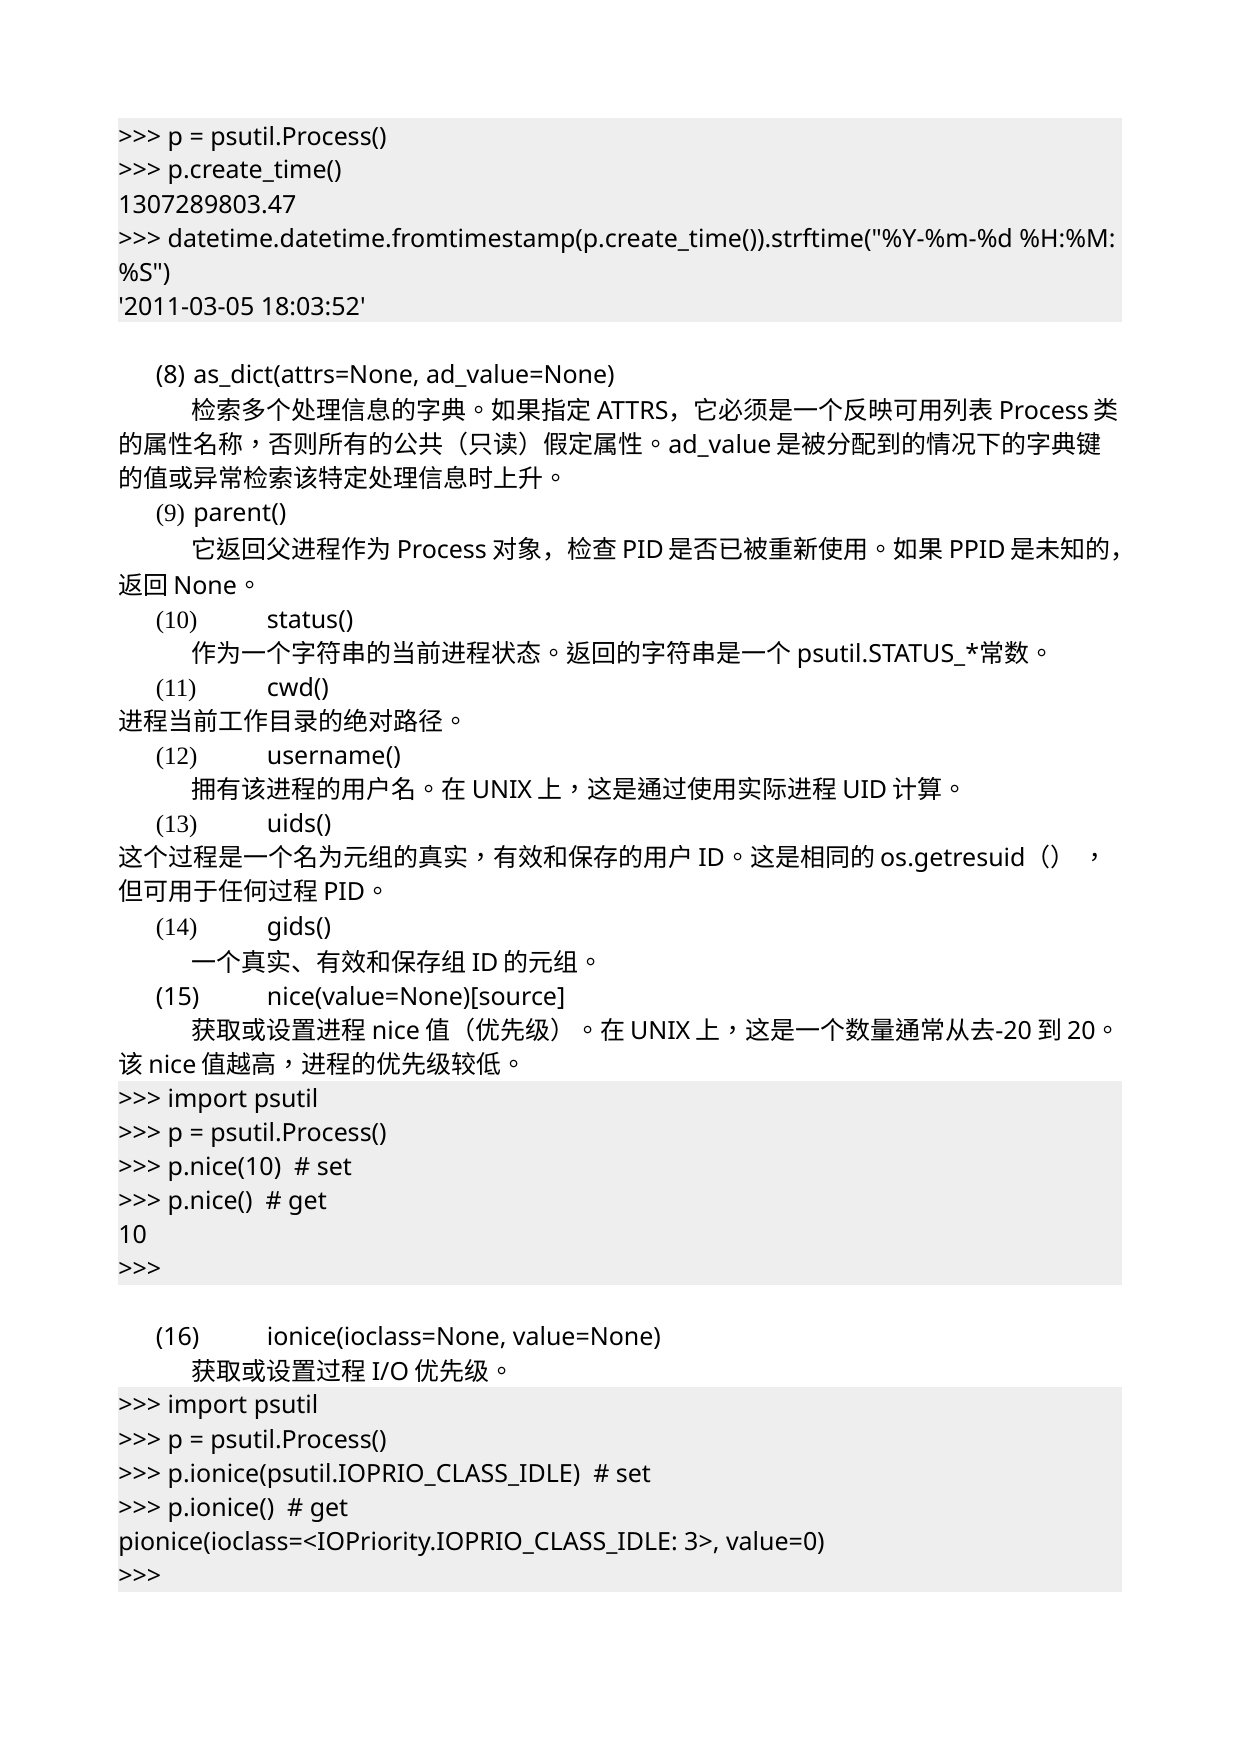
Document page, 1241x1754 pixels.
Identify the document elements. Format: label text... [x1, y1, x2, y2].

list uids() [156, 806, 1122, 840]
text 作为一个字符串的当前进程状态。返回的字符串是一个psutil.STATUS_*常数。 [118, 636, 1122, 670]
list parent() [156, 495, 1122, 529]
list cwd() [156, 670, 1122, 704]
list username() [156, 738, 1122, 772]
text 检索多个处理信息的字典。如果指定ATTRS，它必须是一个反映可用列表Process类的属性名称，否则所有的公共（只读）假定属性。ad_value是被分配到的情况下的字典键的值或异常检索该特定处理信息时上升。 [118, 391, 1122, 495]
list gids() [156, 908, 1122, 942]
text 它返回父进程作为Process对象，检查PID是否已被重新使用。如果PPID是未知的，返回None。 [118, 529, 1122, 602]
text 获取或设置过程I/O优先级。 [118, 1353, 1122, 1387]
text 拥有该进程的用户名。在UNIX上，这是通过使用实际进程UID计算。 [118, 772, 1122, 806]
list status() [156, 602, 1122, 636]
list ionice(ioclass=None, value=None) [156, 1319, 1122, 1353]
list as_dict(attrs=None, ad_value=None) [156, 357, 1122, 391]
text 这个过程是一个名为元组的真实，有效和保存的用户ID。这是相同的os.getresuid（） ，但可用于任何过程PID。 [118, 840, 1122, 908]
text 进程当前工作目录的绝对路径。 [118, 704, 1122, 738]
text 获取或设置进程nice值（优先级）。在UNIX上，这是一个数量通常从去-20到20。该nice值越高，进程的优先级较低。 [118, 1012, 1122, 1081]
table_header >>> import psutil >>> p = psutil.Process() >>> p.ionice(psutil.IOPRIO_CLASS_IDLE) # set >>> p.ionice() # get pionice(ioclass=<IOPriority.IOPRIO_CLASS_IDLE: 3>, value=0) >>> [118, 1387, 1122, 1592]
table_header >>> p = psutil.Process() >>> p.create_time() 1307289803.47 >>> datetime.datetime.fromtimestamp(p.create_time()).strftime("%Y-%m-%d %H:%M:%S") '2011-03-05 18:03:52' [118, 118, 1122, 322]
text 一个真实、有效和保存组ID的元组。 [118, 942, 1122, 978]
list nice(value=None)[source] [156, 978, 1122, 1012]
table_header >>> import psutil >>> p = psutil.Process() >>> p.nice(10) # set >>> p.nice() # get 10 >>> [118, 1081, 1122, 1285]
